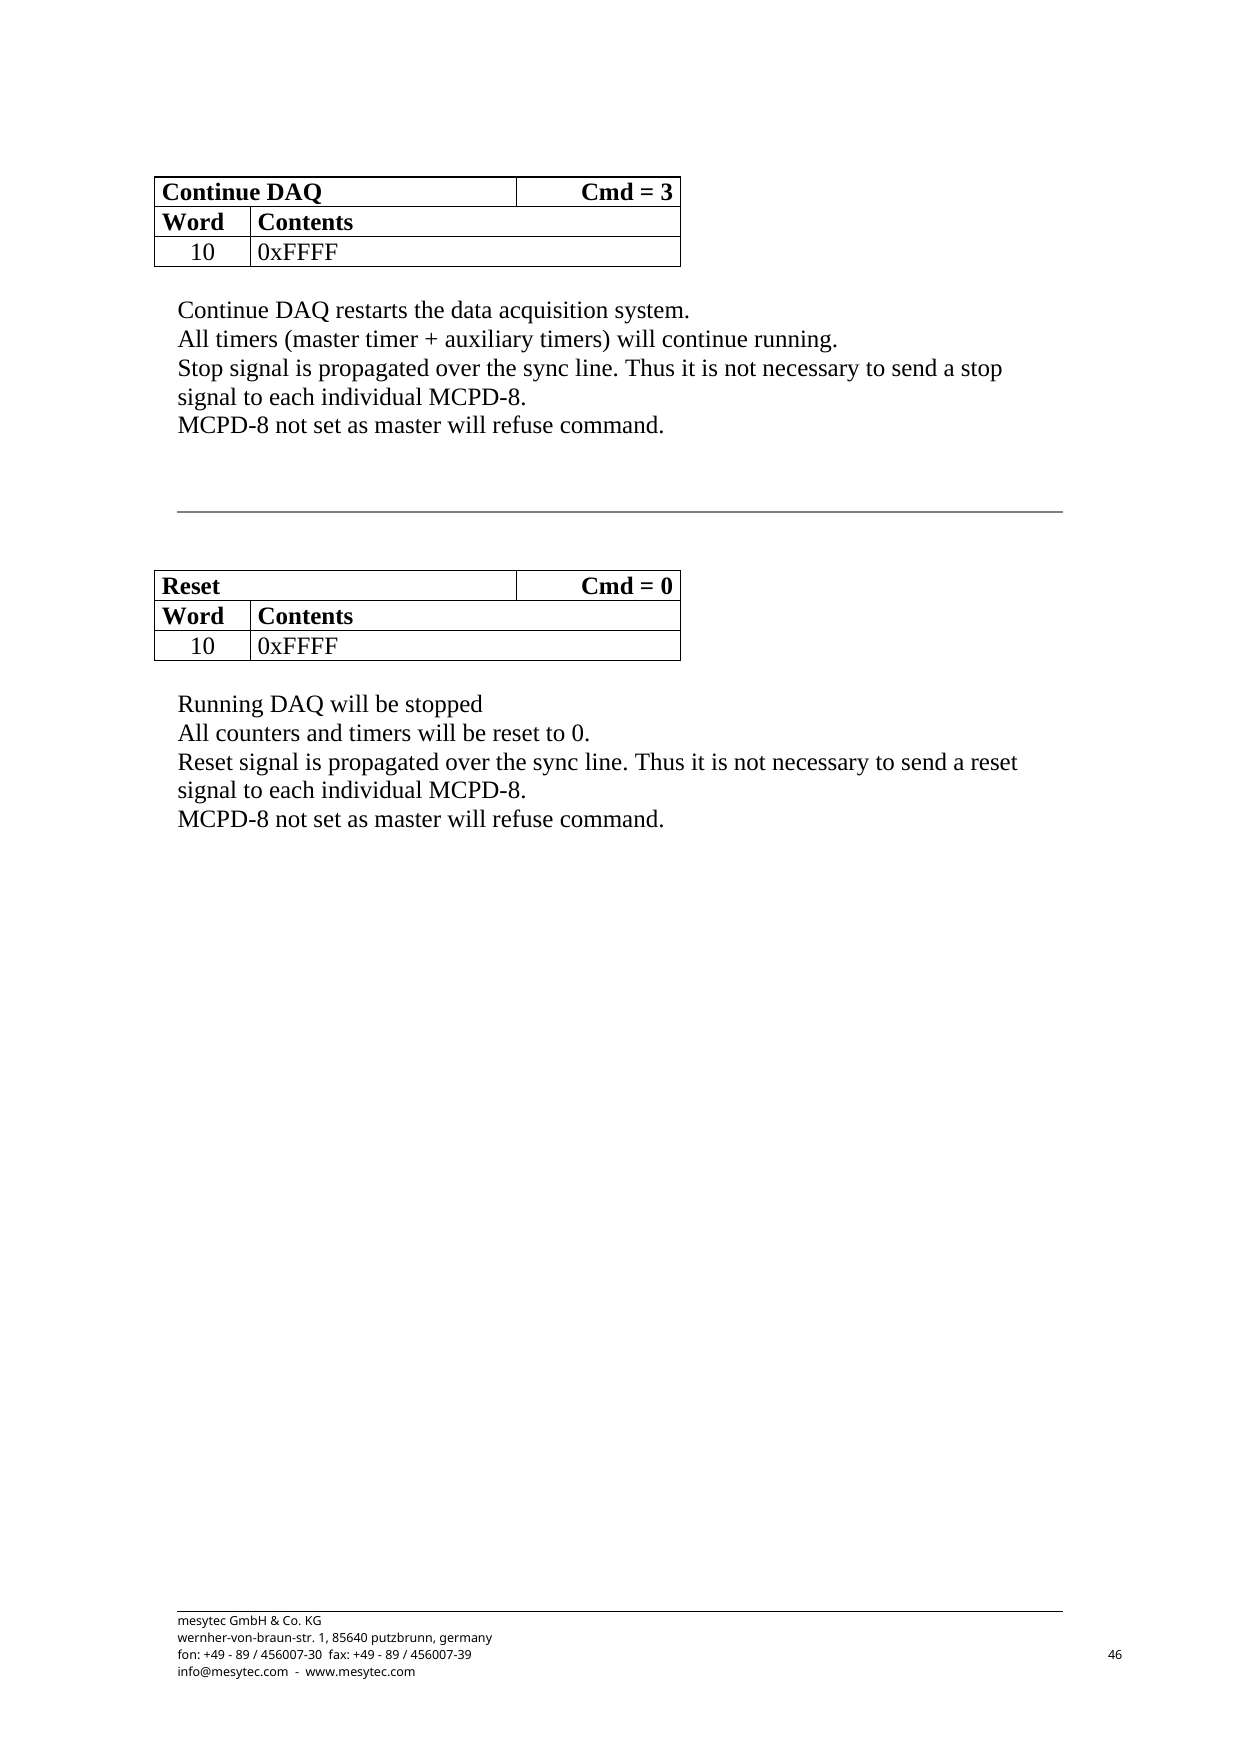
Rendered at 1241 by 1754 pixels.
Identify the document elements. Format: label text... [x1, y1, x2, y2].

text Stop signal is propagated over the sync line. Thus it is not necessary to send a stop signal to each individual MCPD-8. [177, 353, 1063, 411]
table_cell 10 [155, 631, 250, 659]
table_cell Contents [251, 601, 680, 630]
text Continue DAQ restarts the data acquisition system. [177, 296, 1063, 324]
text Running DAQ will be stopped [177, 689, 1063, 718]
table_header Cmd = 0 [517, 571, 680, 600]
text All counters and timers will be reset to 0. [177, 718, 1063, 747]
text Reset signal is propagated over the sync line. Thus it is not necessary to send a reset signal to each individual MCPD-8. [177, 747, 1063, 804]
table_header Reset [155, 571, 516, 600]
table_cell Word [155, 207, 250, 236]
text MCPD-8 not set as master will refuse command. [177, 804, 1063, 833]
table_cell 0xFFFF [251, 631, 680, 659]
table_cell 10 [155, 237, 250, 266]
text All timers (master timer + auxiliary timers) will continue running. [177, 324, 1063, 353]
table_cell 0xFFFF [251, 237, 680, 266]
text MCPD-8 not set as master will refuse command. [177, 411, 1063, 439]
table_header Cmd = 3 [517, 178, 680, 206]
table_cell Word [155, 601, 250, 630]
table_cell Contents [251, 207, 680, 236]
table_header Continue DAQ [155, 178, 516, 206]
